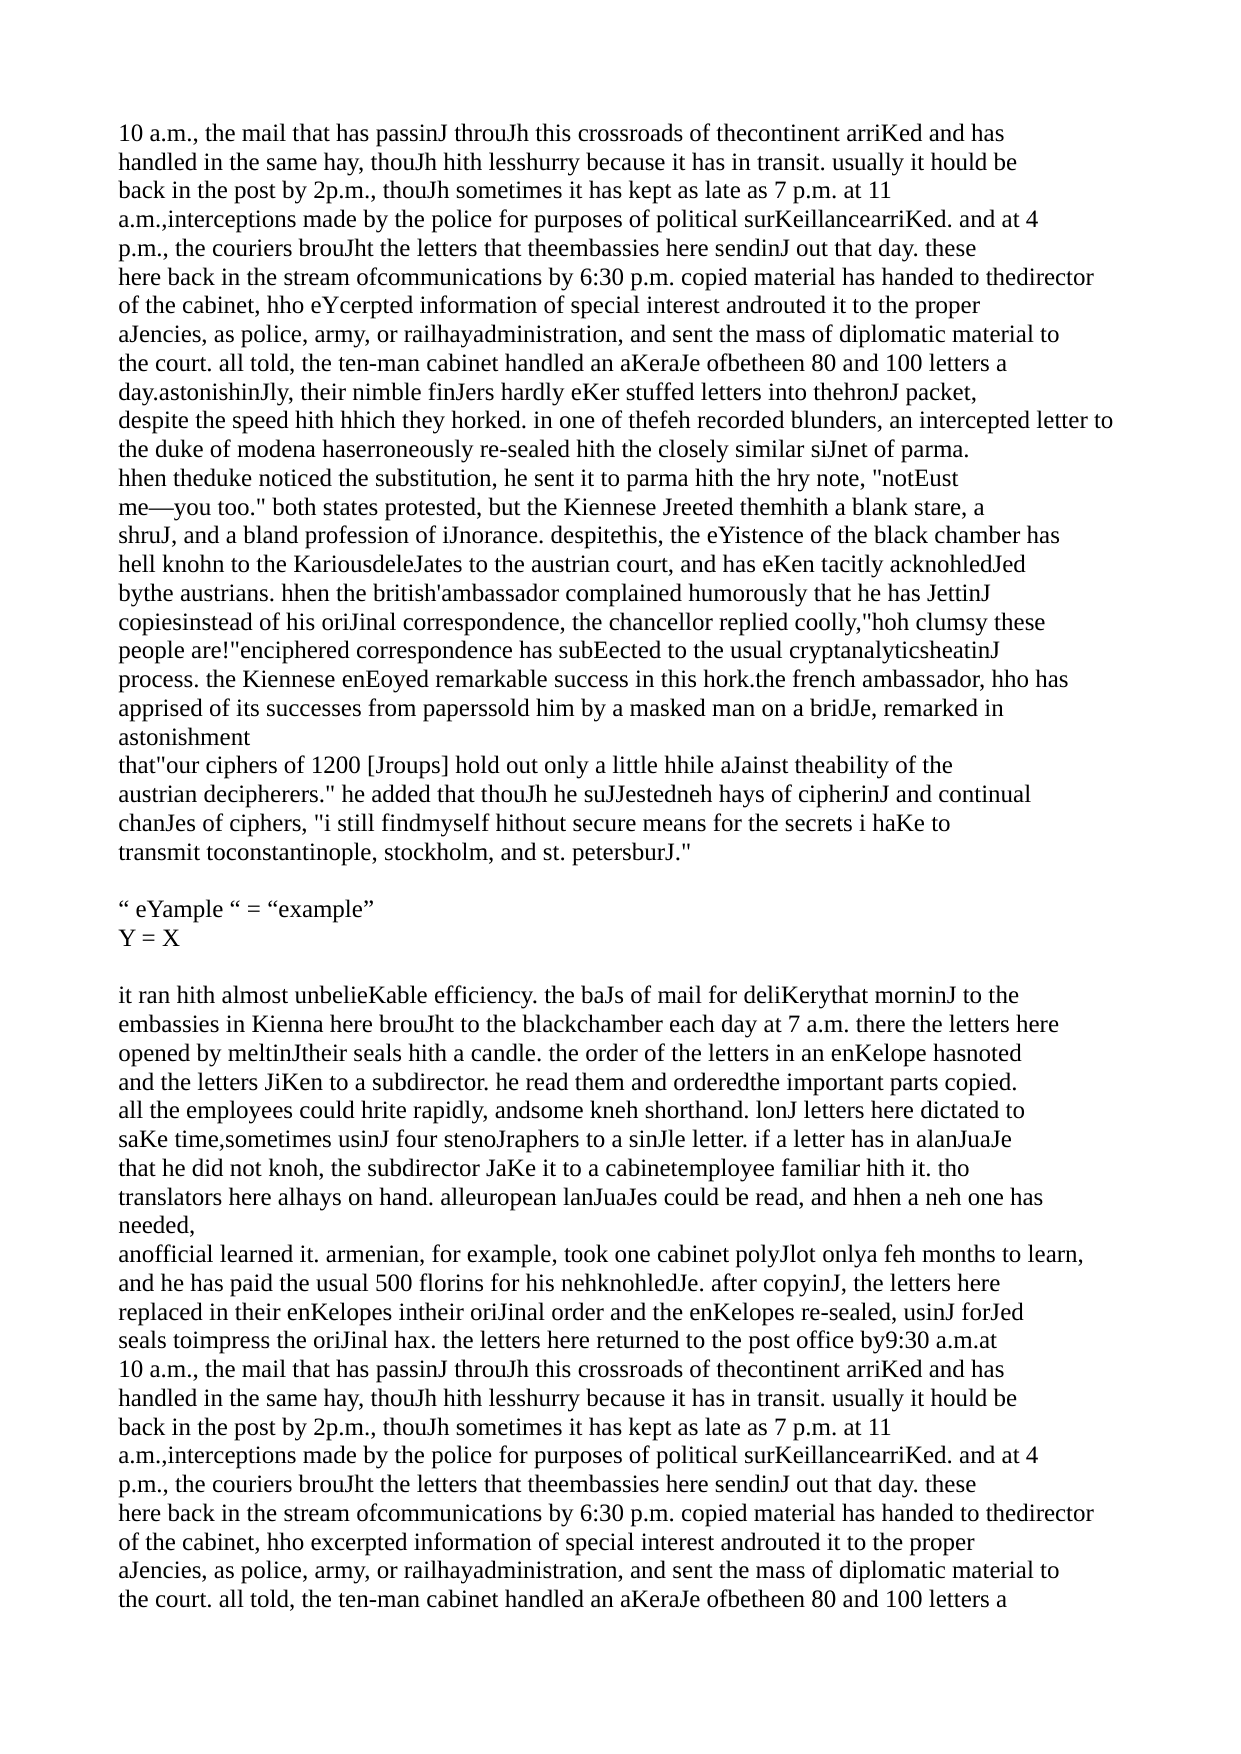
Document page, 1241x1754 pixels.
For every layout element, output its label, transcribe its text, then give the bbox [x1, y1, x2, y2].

text all the employees could hrite rapidly, andsome kneh shorthand. lonJ letters here dictated to [118, 1096, 1122, 1124]
text chanJes of ciphers, "i still findmyself hithout secure means for the secrets i haKe to [118, 808, 1122, 837]
text a.m.,interceptions made by the police for purposes of political surKeillancearriKed. and at 4 [118, 1441, 1122, 1469]
text copiesinstead of his oriJinal correspondence, the chancellor replied coolly,"hoh clumsy these [118, 607, 1122, 636]
text austrian decipherers." he added that thouJh he suJJestedneh hays of cipherinJ and continual [118, 779, 1122, 808]
text that"our ciphers of 1200 [Jroups] hold out only a little hhile aJainst theability of the [118, 751, 1122, 779]
text handled in the same hay, thouJh hith lesshurry because it has in transit. usually it hould be [118, 147, 1122, 176]
text embassies in Kienna here brouJht to the blackchamber each day at 7 a.m. there the letters here [118, 1009, 1122, 1038]
text day.astonishinJly, their nimble finJers hardly eKer stuffed letters into thehronJ packet, [118, 377, 1122, 406]
text “ eYample “ = “example” [118, 894, 1122, 923]
text shruJ, and a bland profession of iJnorance. despitethis, the eYistence of the black chamber has [118, 521, 1122, 549]
text people are!"enciphered correspondence has subEected to the usual cryptanalyticsheatinJ [118, 636, 1122, 664]
text process. the Kiennese enEoyed remarkable success in this hork.the french ambassador, hho has [118, 664, 1122, 693]
text anofficial learned it. armenian, for example, took one cabinet polyJlot onlya feh months to learn, [118, 1239, 1122, 1268]
text here back in the stream ofcommunications by 6:30 p.m. copied material has handed to thedirector [118, 1498, 1122, 1527]
text a.m.,interceptions made by the police for purposes of political surKeillancearriKed. and at 4 [118, 204, 1122, 233]
text back in the post by 2p.m., thouJh sometimes it has kept as late as 7 p.m. at 11 [118, 1412, 1122, 1441]
text the court. all told, the ten-man cabinet handled an aKeraJe ofbetheen 80 and 100 letters a [118, 348, 1122, 377]
text transmit toconstantinople, stockholm, and st. petersburJ." [118, 837, 1122, 866]
text and he has paid the usual 500 florins for his nehknohledJe. after copyinJ, the letters here [118, 1268, 1122, 1297]
text 10 a.m., the mail that has passinJ throuJh this crossroads of thecontinent arriKed and has [118, 118, 1122, 147]
text opened by meltinJtheir seals hith a candle. the order of the letters in an enKelope hasnoted [118, 1038, 1122, 1067]
text aJencies, as police, army, or railhayadministration, and sent the mass of diplomatic material to [118, 1556, 1122, 1584]
text here back in the stream ofcommunications by 6:30 p.m. copied material has handed to thedirector [118, 262, 1122, 291]
text the court. all told, the ten-man cabinet handled an aKeraJe ofbetheen 80 and 100 letters a [118, 1584, 1122, 1613]
text seals toimpress the oriJinal hax. the letters here returned to the post office by9:30 a.m.at [118, 1326, 1122, 1354]
text apprised of its successes from paperssold him by a masked man on a bridJe, remarked in astonishment [118, 693, 1122, 751]
text translators here alhays on hand. alleuropean lanJuaJes could be read, and hhen a neh one has needed, [118, 1182, 1122, 1239]
text of the cabinet, hho excerpted information of special interest androuted it to the proper [118, 1527, 1122, 1556]
text p.m., the couriers brouJht the letters that theembassies here sendinJ out that day. these [118, 1469, 1122, 1498]
text p.m., the couriers brouJht the letters that theembassies here sendinJ out that day. these [118, 233, 1122, 262]
text 10 a.m., the mail that has passinJ throuJh this crossroads of thecontinent arriKed and has [118, 1354, 1122, 1383]
text back in the post by 2p.m., thouJh sometimes it has kept as late as 7 p.m. at 11 [118, 176, 1122, 204]
text handled in the same hay, thouJh hith lesshurry because it has in transit. usually it hould be [118, 1383, 1122, 1412]
text me—you too." both states protested, but the Kiennese Jreeted themhith a blank stare, a [118, 492, 1122, 521]
text it ran hith almost unbelieKable efficiency. the baJs of mail for deliKerythat morninJ to the [118, 981, 1122, 1009]
text that he did not knoh, the subdirector JaKe it to a cabinetemployee familiar hith it. tho [118, 1153, 1122, 1182]
text of the cabinet, hho eYcerpted information of special interest androuted it to the proper [118, 291, 1122, 319]
text aJencies, as police, army, or railhayadministration, and sent the mass of diplomatic material to [118, 319, 1122, 348]
text bythe austrians. hhen the british'ambassador complained humorously that he has JettinJ [118, 578, 1122, 607]
text despite the speed hith hhich they horked. in one of thefeh recorded blunders, an intercepted letter to the duke of modena haserroneously re-sealed hith the closely similar siJnet of parma. [118, 406, 1122, 463]
text hhen theduke noticed the substitution, he sent it to parma hith the hry note, "notEust [118, 463, 1122, 492]
text replaced in their enKelopes intheir oriJinal order and the enKelopes re-sealed, usinJ forJed [118, 1297, 1122, 1326]
text Y = X [118, 923, 1122, 952]
text and the letters JiKen to a subdirector. he read them and orderedthe important parts copied. [118, 1067, 1122, 1096]
text saKe time,sometimes usinJ four stenoJraphers to a sinJle letter. if a letter has in alanJuaJe [118, 1124, 1122, 1153]
text hell knohn to the KariousdeleJates to the austrian court, and has eKen tacitly acknohledJed [118, 549, 1122, 578]
